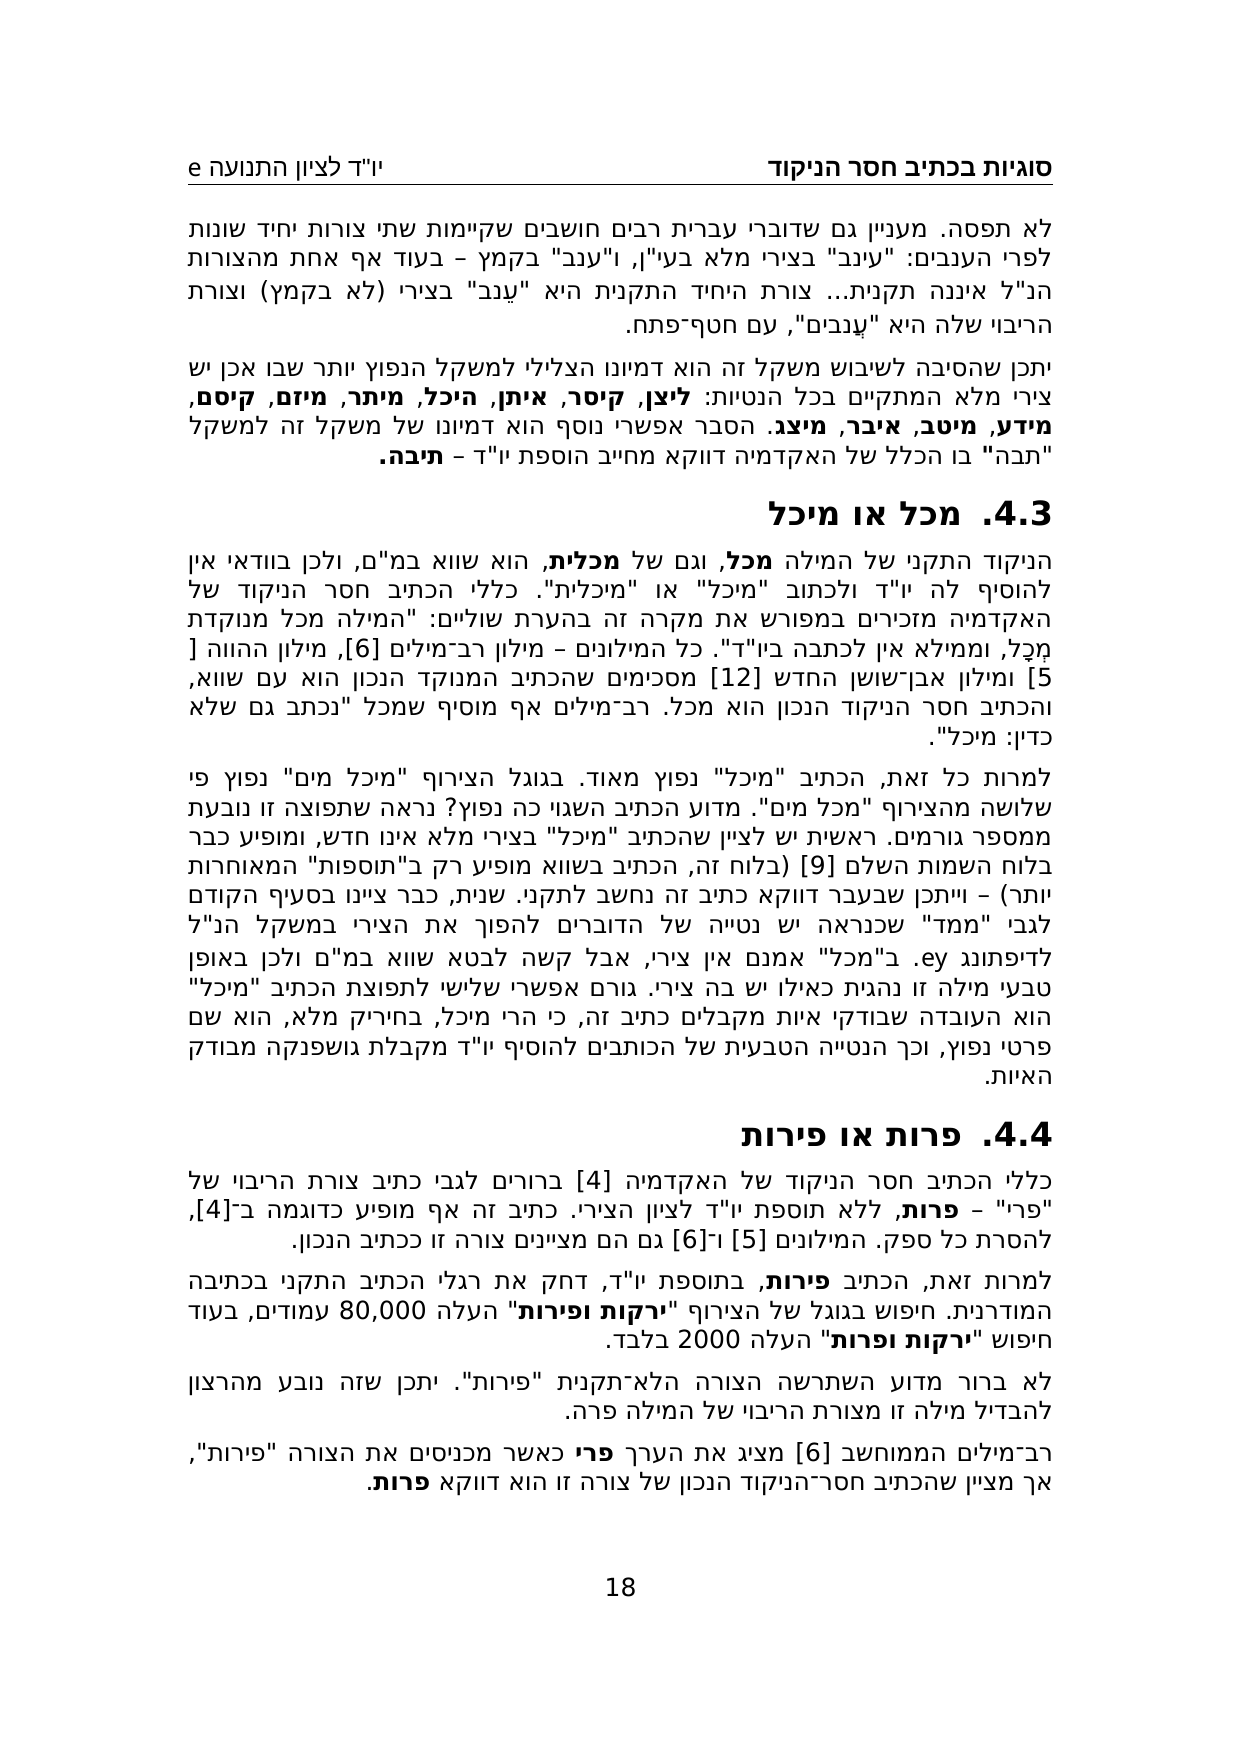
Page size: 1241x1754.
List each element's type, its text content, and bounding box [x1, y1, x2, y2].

text כללי הכתיב חסר הניקוד של האקדמיה [4] ברורים לגבי כתיב צורת הריבוי של "פרי" – פרות, ללא תוספת יו"ד לציון הצירי. כתיב זה אף מופיע כדוגמה ב־[4], להסרת כל ספק. המילונים [5] ו־[6] גם הם מציינים צורה זו ככתיב הנכון. [187, 1166, 1053, 1254]
text למרות זאת, הכתיב פירות, בתוספת יו"ד, דחק את רגלי הכתיב התקני בכתיבה המודרנית. חיפוש בגוגל של הצירוף "ירקות ופירות" העלה 80,000 עמודים, בעוד חיפוש "ירקות ופרות" העלה 2000 בלבד. [187, 1267, 1053, 1354]
subtitle פרות או פירות [187, 1115, 1053, 1154]
text השימוש בצורות הכתיב הלא תקניות בתוספת יו"ד כנראה קשור לשינוי בהגיית מילים אלו. יותר ויותר אנשים הוגים מילים אלו בתנועת "ey", כלומר בצירי מלא שנשמר לאורך כל הנטייה, או לפחות בצירי הנשמר לאורך הנטייה. לא ברור לנו מה קדם למה – שינוי ההגייה או שינוי הכתיב. מעניין שדווקא למילה "שיער" ההגייה עם ey לא תפסה. מעניין גם שדוברי עברית רבים חושבים שקיימות שתי צורות יחיד שונות לפרי הענבים: "עינב" בצירי מלא בעי"ן, ו"ענב" בקמץ – בעוד אף אחת מהצורות הנ"ל איננה תקנית... צורת היחיד התקנית היא "עֵנב" בצירי (לא בקמץ) וצורת הריבוי שלה היא "עֲנבים", עם חטף־פתח. [187, 214, 1053, 341]
text למרות כל זאת, הכתיב "מיכל" נפוץ מאוד. בגוגל הצירוף "מיכל מים" נפוץ פי שלושה מהצירוף "מכל מים". מדוע הכתיב השגוי כה נפוץ? נראה שתפוצה זו נובעת ממספר גורמים. ראשית יש לציין שהכתיב "מיכל" בצירי מלא אינו חדש, ומופיע כבר בלוח השמות השלם [9] (בלוח זה, הכתיב בשווא מופיע רק ב"תוספות" המאוחרות יותר) – וייתכן שבעבר דווקא כתיב זה נחשב לתקני. שנית, כבר ציינו בסעיף הקודם לגבי "ממד" שכנראה יש נטייה של הדוברים להפוך את הצירי במשקל הנ"ל לדיפתונג ey. ב"מכל" אמנם אין צירי, אבל קשה לבטא שווא במ"ם ולכן באופן טבעי מילה זו נהגית כאילו יש בה צירי. גורם אפשרי שלישי לתפוצת הכתיב "מיכל" הוא העובדה שבודקי איות מקבלים כתיב זה, כי הרי מיכל, בחיריק מלא, הוא שם פרטי נפוץ, וכך הנטייה הטבעית של הכותבים להוסיף יו"ד מקבלת גושפנקה מבודק האיות. [187, 763, 1053, 1090]
text יתכן שהסיבה לשיבוש משקל זה הוא דמיונו הצלילי למשקל הנפוץ יותר שבו אכן יש צירי מלא המתקיים בכל הנטיות: ליצן, קיסר, איתן, היכל, מיתר, מיזם, קיסם, מידע, מיטב, איבר, מיצג. הסבר אפשרי נוסף הוא דמיונו של משקל זה למשקל "תבה" בו הכלל של האקדמיה דווקא מחייב הוספת יו"ד – תיבה. [187, 353, 1053, 470]
subtitle מכל או מיכל [187, 495, 1053, 534]
text רב־מילים הממוחשב [6] מציג את הערך פרי כאשר מכניסים את הצורה "פירות", אך מציין שהכתיב חסר־הניקוד הנכון של צורה זו הוא דווקא פרות. [187, 1438, 1053, 1496]
text לא ברור מדוע השתרשה הצורה הלא־תקנית "פירות". יתכן שזה נובע מהרצון להבדיל מילה זו מצורת הריבוי של המילה פרה. [187, 1367, 1053, 1425]
text הניקוד התקני של המילה מכל, וגם של מכלית, הוא שווא במ"ם, ולכן בוודאי אין להוסיף לה יו"ד ולכתוב "מיכל" או "מיכלית". כללי הכתיב חסר הניקוד של האקדמיה מזכירים במפורש את מקרה זה בהערת שוליים: "המילה מכל מנוקדת מְכָל, וממילא אין לכתבה ביו"ד". כל המילונים – מילון רב־מילים [6], מילון ההווה [5] ומילון אבן־שושן החדש [12] מסכימים שהכתיב המנוקד הנכון הוא עם שווא, והכתיב חסר הניקוד הנכון הוא מכל. רב־מילים אף מוסיף שמכל "נכתב גם שלא כדין: מיכל". [187, 546, 1053, 751]
